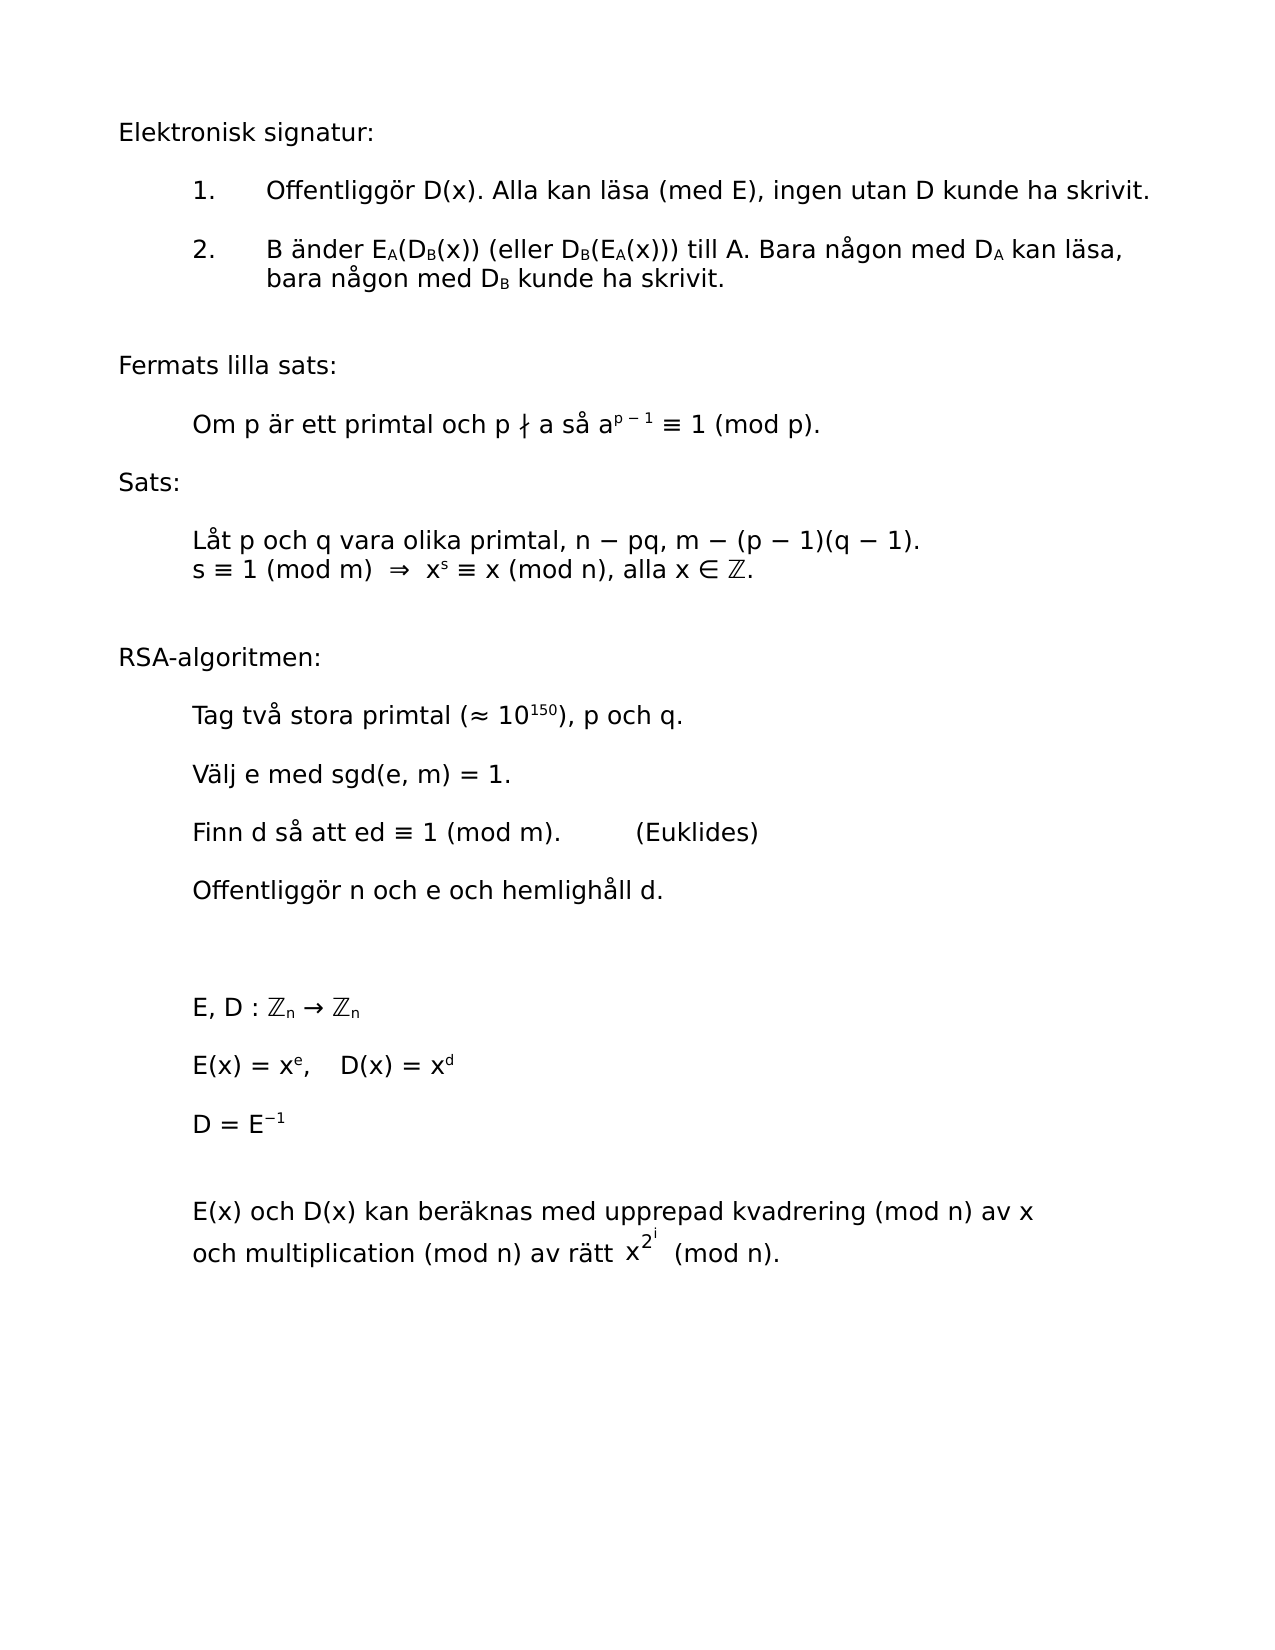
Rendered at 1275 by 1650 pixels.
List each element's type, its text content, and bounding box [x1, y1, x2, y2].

text D = E−1 [118, 1110, 1157, 1139]
text E, D : ℤn → ℤn [118, 993, 1157, 1022]
text Tag två stora primtal (≈ 10150), p och q. [118, 701, 1157, 731]
text E(x) = xe, D(x) = xd [118, 1051, 1157, 1081]
text s ≡ 1 (mod m) ⇒ xs ≡ x (mod n), alla x ∈ ℤ. [118, 556, 1157, 585]
text Välj e med sgd(e, m) = 1. [118, 760, 1157, 789]
text Sats: [118, 468, 1157, 497]
text RSA-algoritmen: [118, 643, 1157, 672]
text Fermats lilla sats: [118, 351, 1157, 381]
text 1. Offentliggör D(x). Alla kan läsa (med E), ingen utan D kunde ha skrivit. [118, 176, 1157, 206]
text Om p är ett primtal och p ∤ a så ap − 1 ≡ 1 (mod p). [118, 410, 1157, 439]
text och multiplication (mod n) av rätt(mod n). [118, 1226, 1157, 1268]
text Elektronisk signatur: [118, 118, 1157, 147]
text bara någon med DB kunde ha skrivit. [118, 264, 1157, 293]
text Låt p och q vara olika primtal, n − pq, m − (p − 1)(q − 1). [118, 526, 1157, 556]
text 2. B änder EA(DB(x)) (eller DB(EA(x))) till A. Bara någon med DA kan läsa, [118, 235, 1157, 264]
text E(x) och D(x) kan beräknas med upprepad kvadrering (mod n) av x [118, 1197, 1157, 1226]
text Finn d så att ed ≡ 1 (mod m). (Euklides) [118, 818, 1157, 847]
text Offentliggör n och e och hemlighåll d. [118, 876, 1157, 906]
